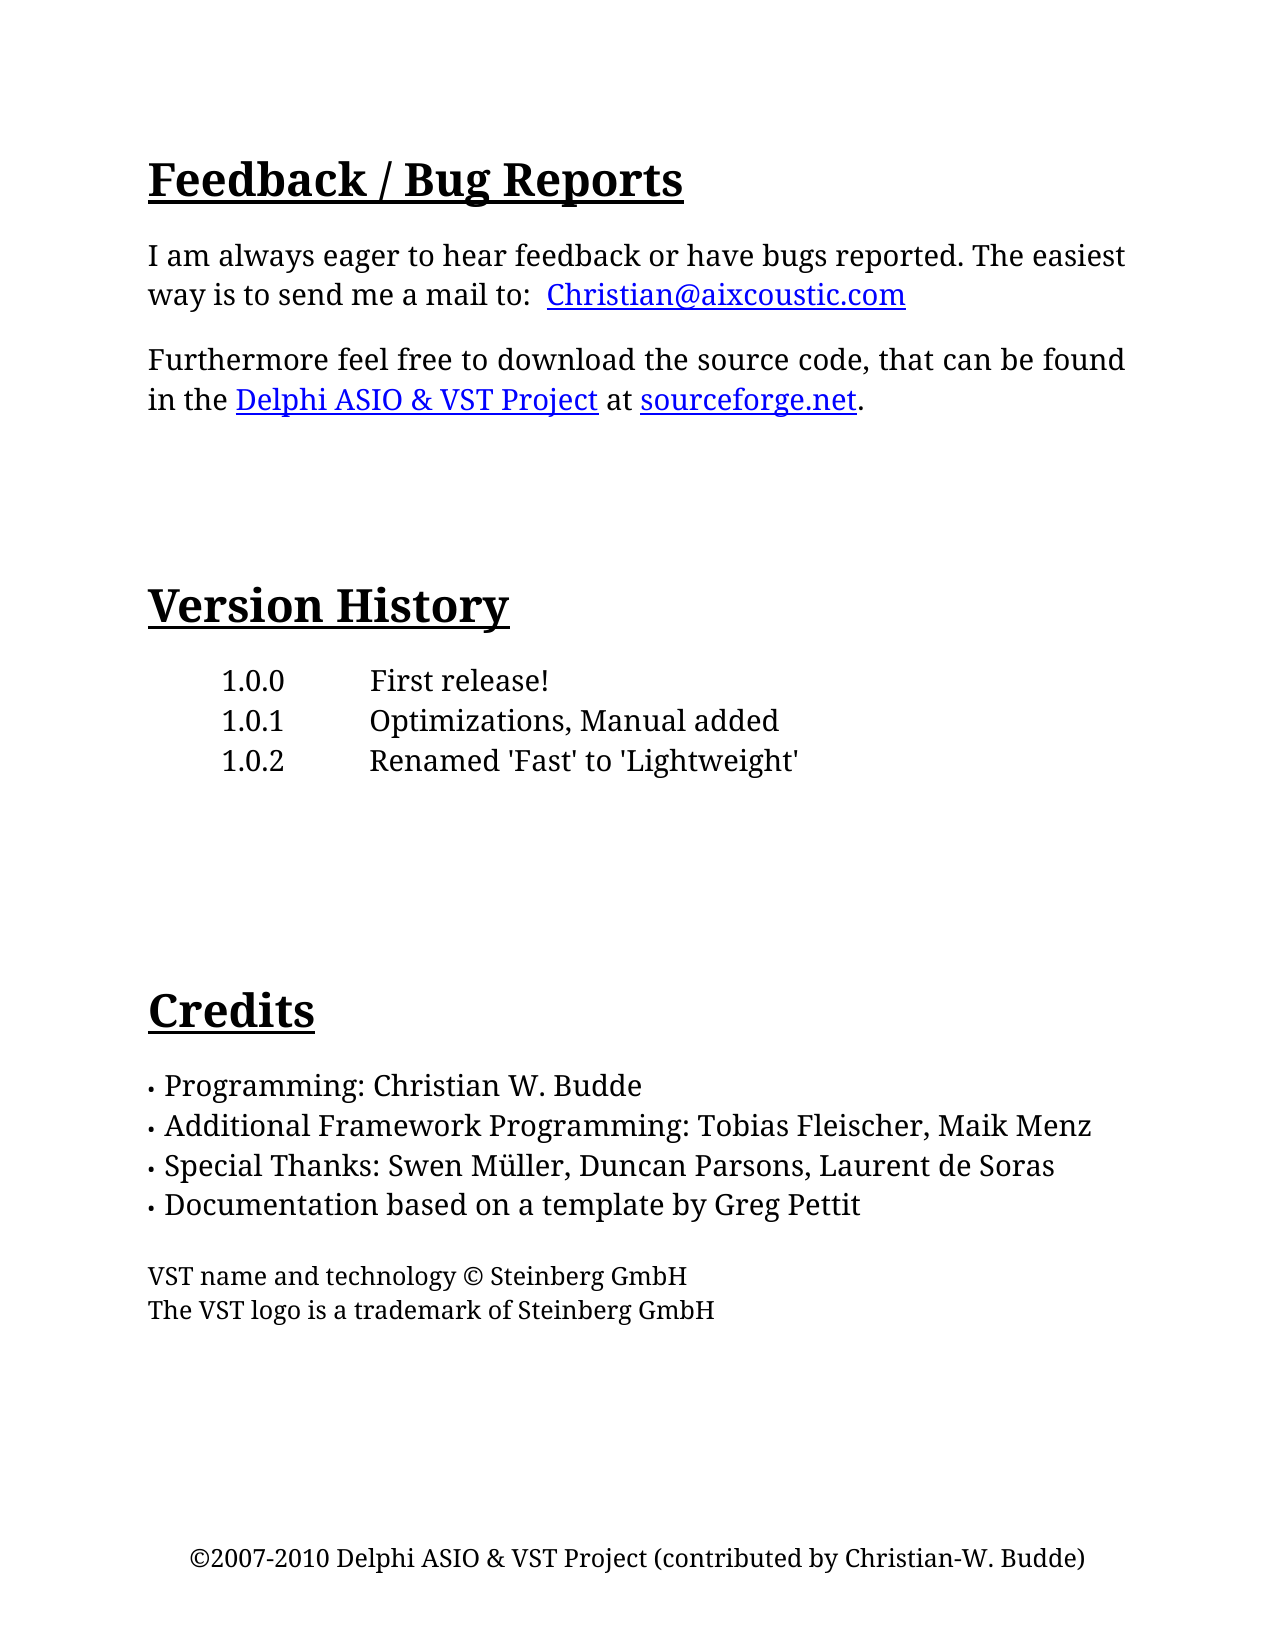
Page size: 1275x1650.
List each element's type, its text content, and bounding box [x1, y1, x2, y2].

text Furthermore feel free to download the source code, that can be found in the Delphi ASIO & VST Project at sourceforge.net. [148, 339, 1127, 419]
text The VST logo is a trademark of Steinberg GmbH [148, 1292, 1127, 1326]
list 1.0.2 Renamed 'Fast' to 'Lightweight' [221, 740, 1127, 779]
text I am always eager to hear feedback or have bugs reported. The easiest way is to send me a mail to: Christian@aixcoustic.com [148, 235, 1127, 314]
text VST name and technology © Steinberg GmbH [148, 1258, 1127, 1292]
list 1.0.1 Optimizations, Manual added [221, 700, 1127, 740]
text • Documentation based on a template by Greg Pettit [148, 1184, 1127, 1224]
text • Additional Framework Programming: Tobias Fleischer, Maik Menz [148, 1105, 1127, 1145]
text • Programming: Christian W. Budde [148, 1065, 1127, 1105]
subtitle Version History [148, 573, 1127, 636]
text • Special Thanks: Swen Müller, Duncan Parsons, Laurent de Soras [148, 1145, 1127, 1184]
subtitle Credits [148, 978, 1127, 1040]
list First release! [221, 661, 1127, 700]
subtitle Feedback / Bug Reports [148, 148, 1127, 210]
